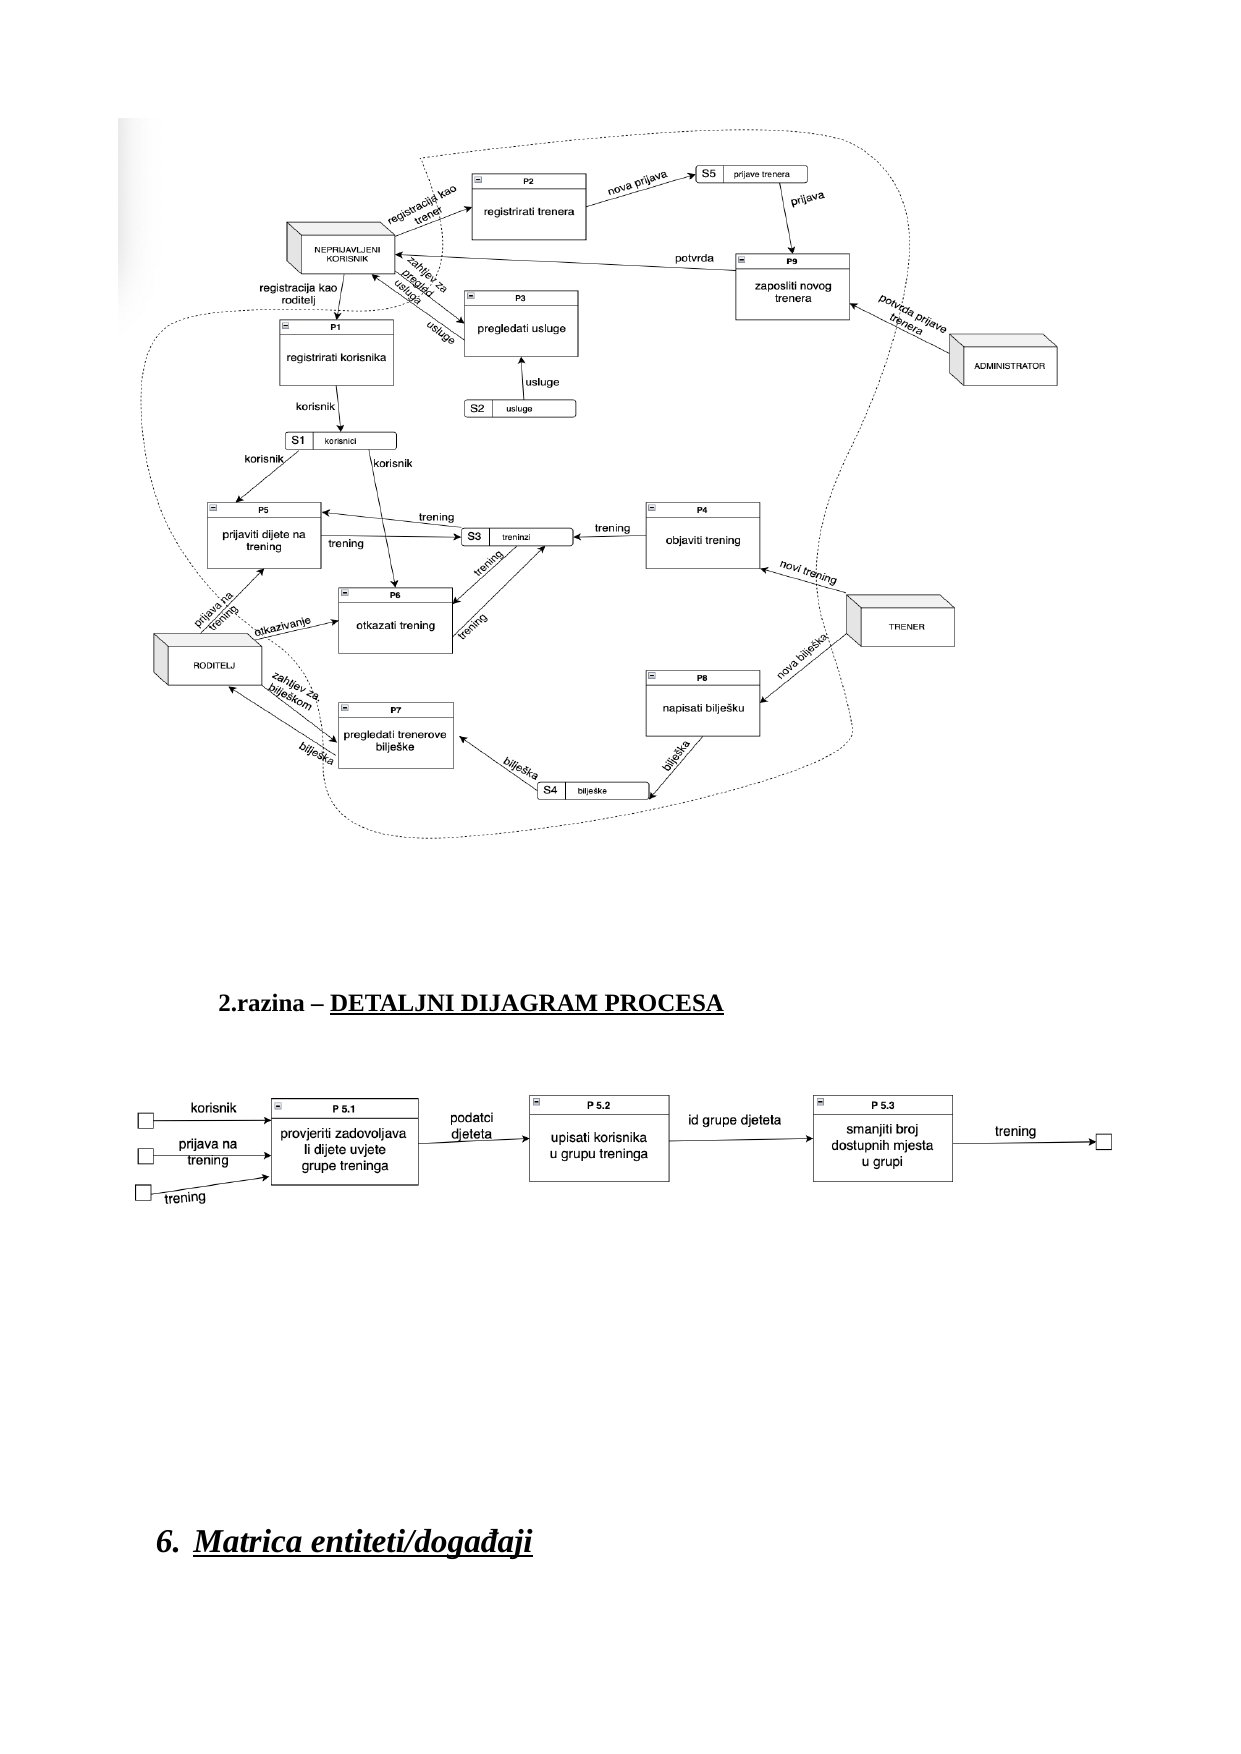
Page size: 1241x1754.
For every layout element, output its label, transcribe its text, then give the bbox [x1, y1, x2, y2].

list Matrica entiteti/događaji [156, 1522, 1122, 1560]
text 2.razina – DETALJNI DIJAGRAM PROCESA [118, 988, 1122, 1017]
